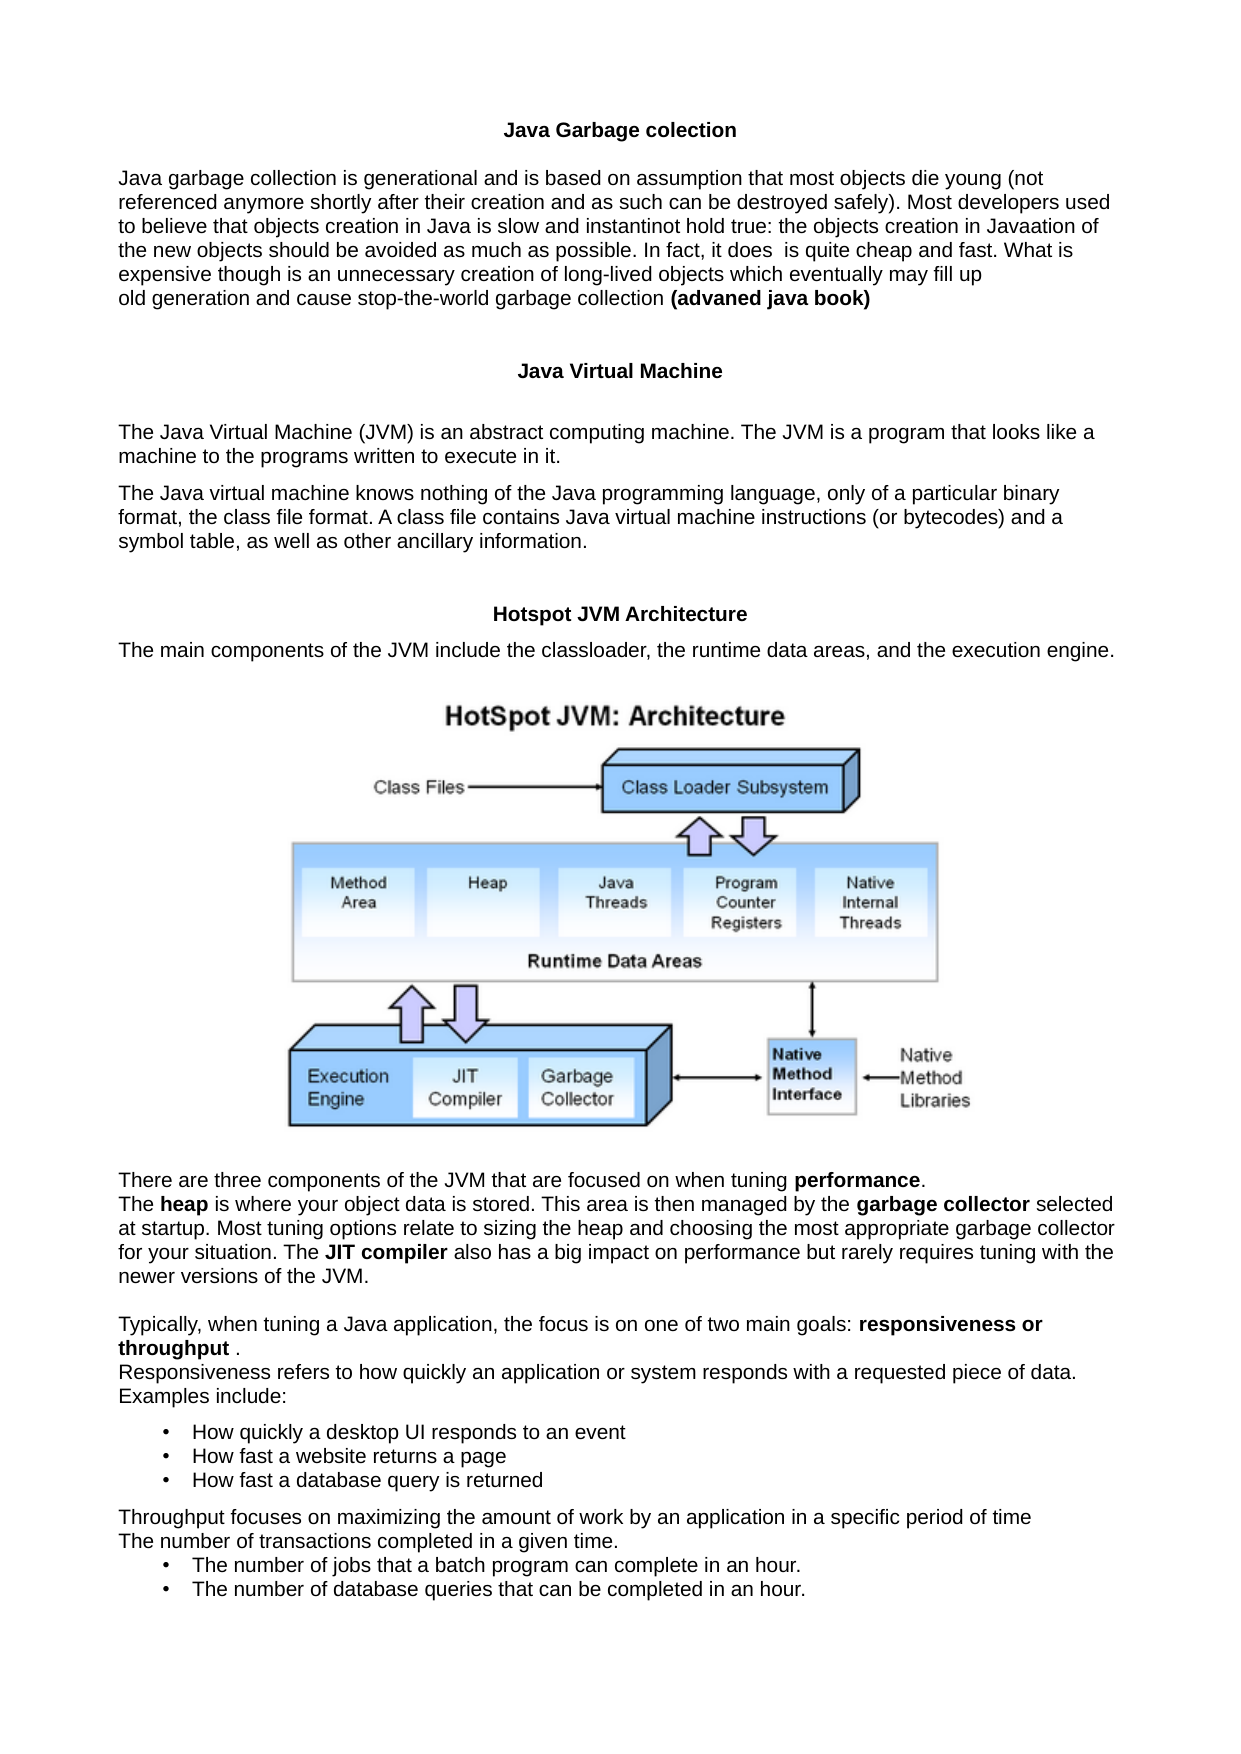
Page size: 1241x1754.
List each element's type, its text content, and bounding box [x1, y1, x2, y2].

text There are three components of the JVM that are focused on when tuning performance. The heap is where your object data is stored. This area is then managed by the garbage collector selected at startup. Most tuning options relate to sizing the heap and choosing the most appropriate garbage collector for your situation. The JIT compiler also has a big impact on performance but rarely requires tuning with the newer versions of the JVM. [118, 674, 1122, 1288]
text old generation and cause stop-the-world garbage collection (advaned java book) [118, 286, 1122, 310]
picture [260, 674, 981, 1169]
text Hotspot JVM Architecture [118, 601, 1122, 625]
subtitle The Java Virtual Machine (JVM) is an abstract computing machine. The JVM is a program that looks like a machine to the programs written to execute in it. [118, 420, 1122, 468]
list How quickly a desktop UI responds to an event [162, 1420, 1122, 1444]
text Typically, when tuning a Java application, the focus is on one of two main goals: responsiveness or throughput . [118, 1312, 1122, 1360]
subtitle Java Virtual Machine [118, 359, 1122, 383]
list The number of database queries that can be completed in an hour. [162, 1577, 1122, 1601]
text Responsiveness refers to how quickly an application or system responds with a requested piece of data. Examples include: [118, 1360, 1122, 1408]
text Java garbage collection is generational and is based on assumption that most objects die young (not referenced anymore shortly after their creation and as such can be destroyed safely). Most developers used to believe that objects creation in Java is slow and instantinot hold true: the objects creation in Javaation of the new objects should be avoided as much as possible. In fact, it does is quite cheap and fast. What is expensive though is an unnecessary creation of long-lived objects which eventually may fill up [118, 166, 1122, 286]
text The Java virtual machine knows nothing of the Java programming language, only of a particular binary format, the class file format. A class file contains Java virtual machine instructions (or bytecodes) and a symbol table, as well as other ancillary information. [118, 481, 1122, 552]
text The main components of the JVM include the classloader, the runtime data areas, and the execution engine. [118, 638, 1122, 662]
list The number of jobs that a batch program can complete in an hour. [162, 1553, 1122, 1577]
text Java Garbage colection [118, 118, 1122, 142]
text Throughput focuses on maximizing the amount of work by an application in a specific period of time The number of transactions completed in a given time. [118, 1505, 1122, 1553]
list How fast a database query is returned [162, 1468, 1122, 1492]
list How fast a website returns a page [162, 1444, 1122, 1468]
